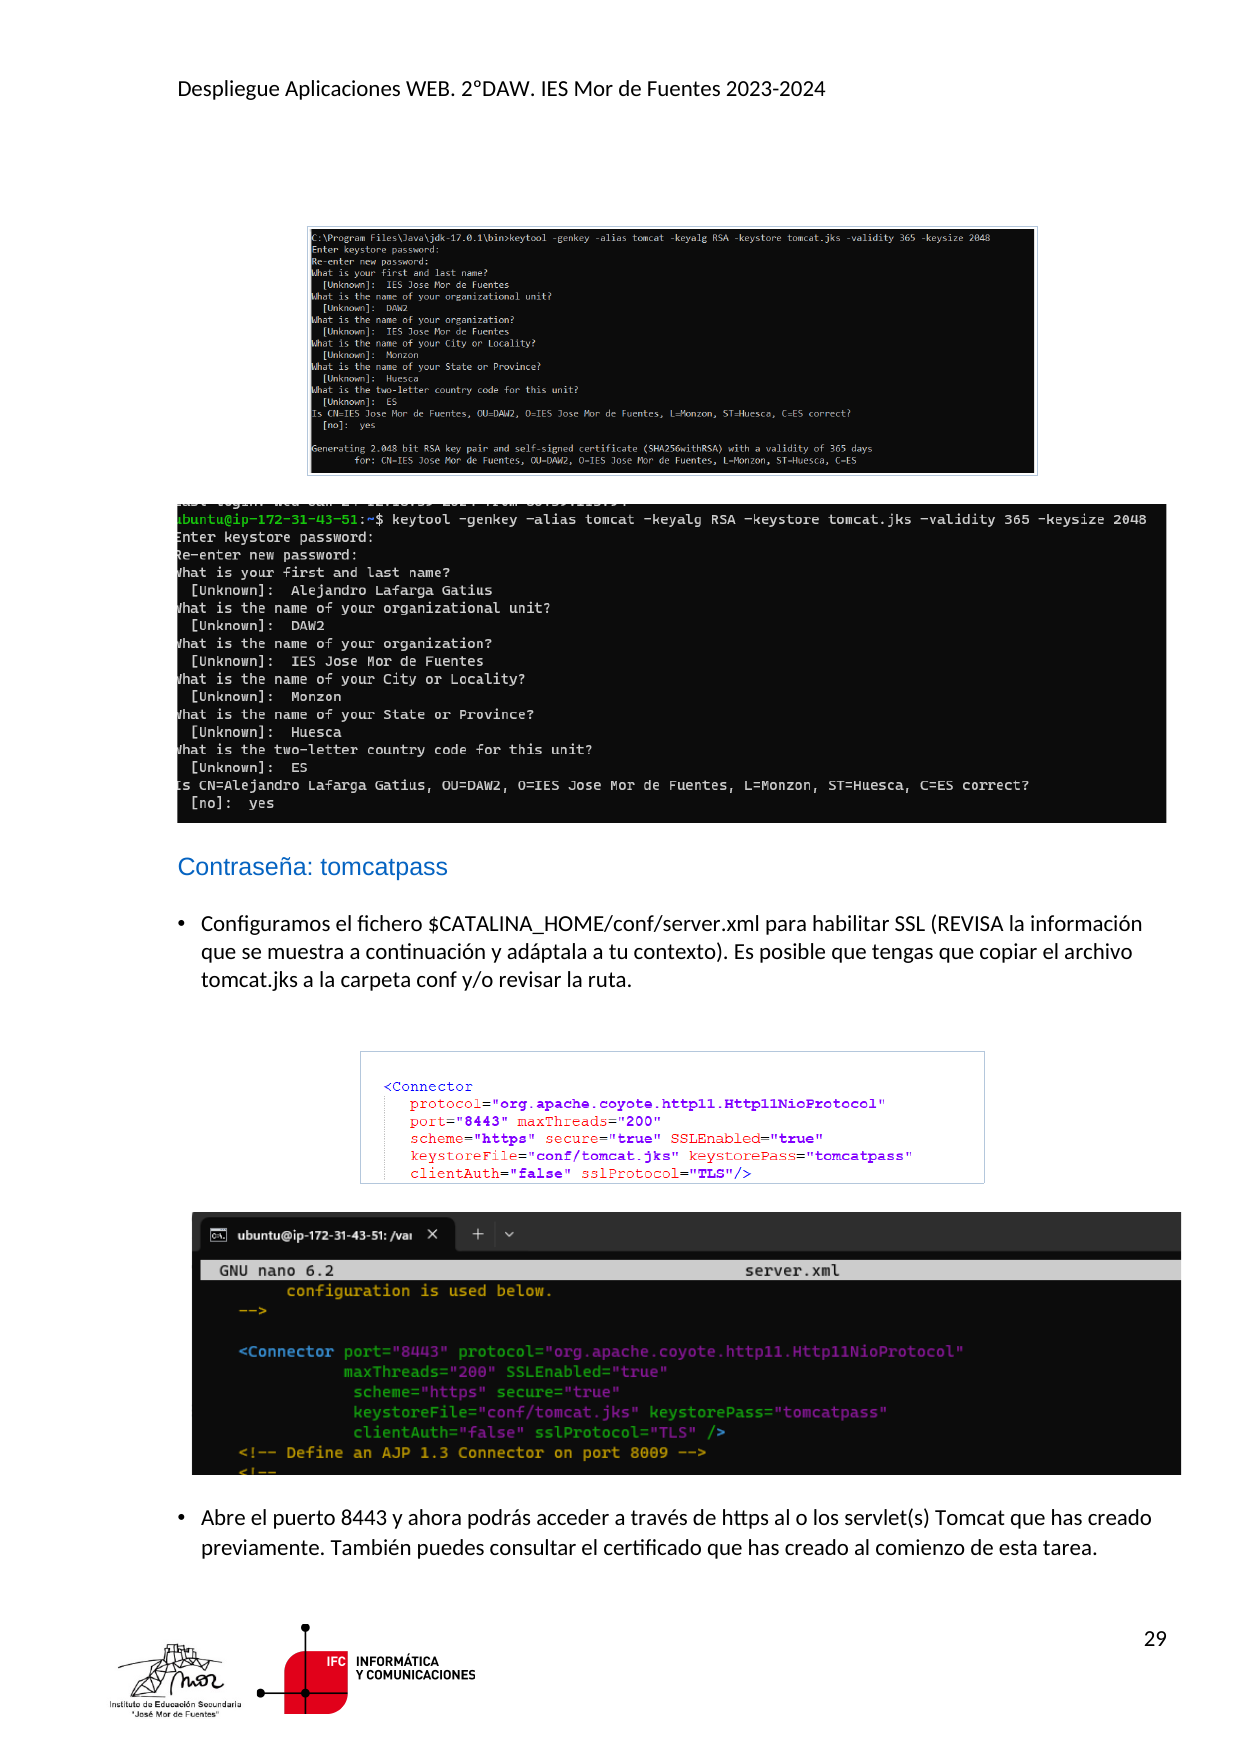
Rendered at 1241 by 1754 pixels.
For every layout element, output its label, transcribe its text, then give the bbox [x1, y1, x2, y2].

picture [191, 1212, 1182, 1475]
text Contraseña: tomcatpass [177, 852, 1167, 880]
list Configuramos el fichero $CATALINA_HOME/conf/server.xml para habilitar SSL (REVISA la información que se muestra a continuación y adáptala a tu contexto). Es posible que tengas que copiar el archivo tomcat.jks a la carpeta conf y/o revisar la ruta. [177, 909, 1167, 993]
picture [363, 1053, 981, 1180]
picture [256, 1624, 475, 1714]
picture [309, 229, 1035, 473]
picture [177, 504, 1167, 823]
picture [100, 1631, 249, 1736]
list Abre el puerto 8443 y ahora podrás acceder a través de https al o los servlet(s) Tomcat que has creado previamente. También puedes consultar el certificado que has creado al comienzo de esta tarea. [177, 1503, 1167, 1561]
